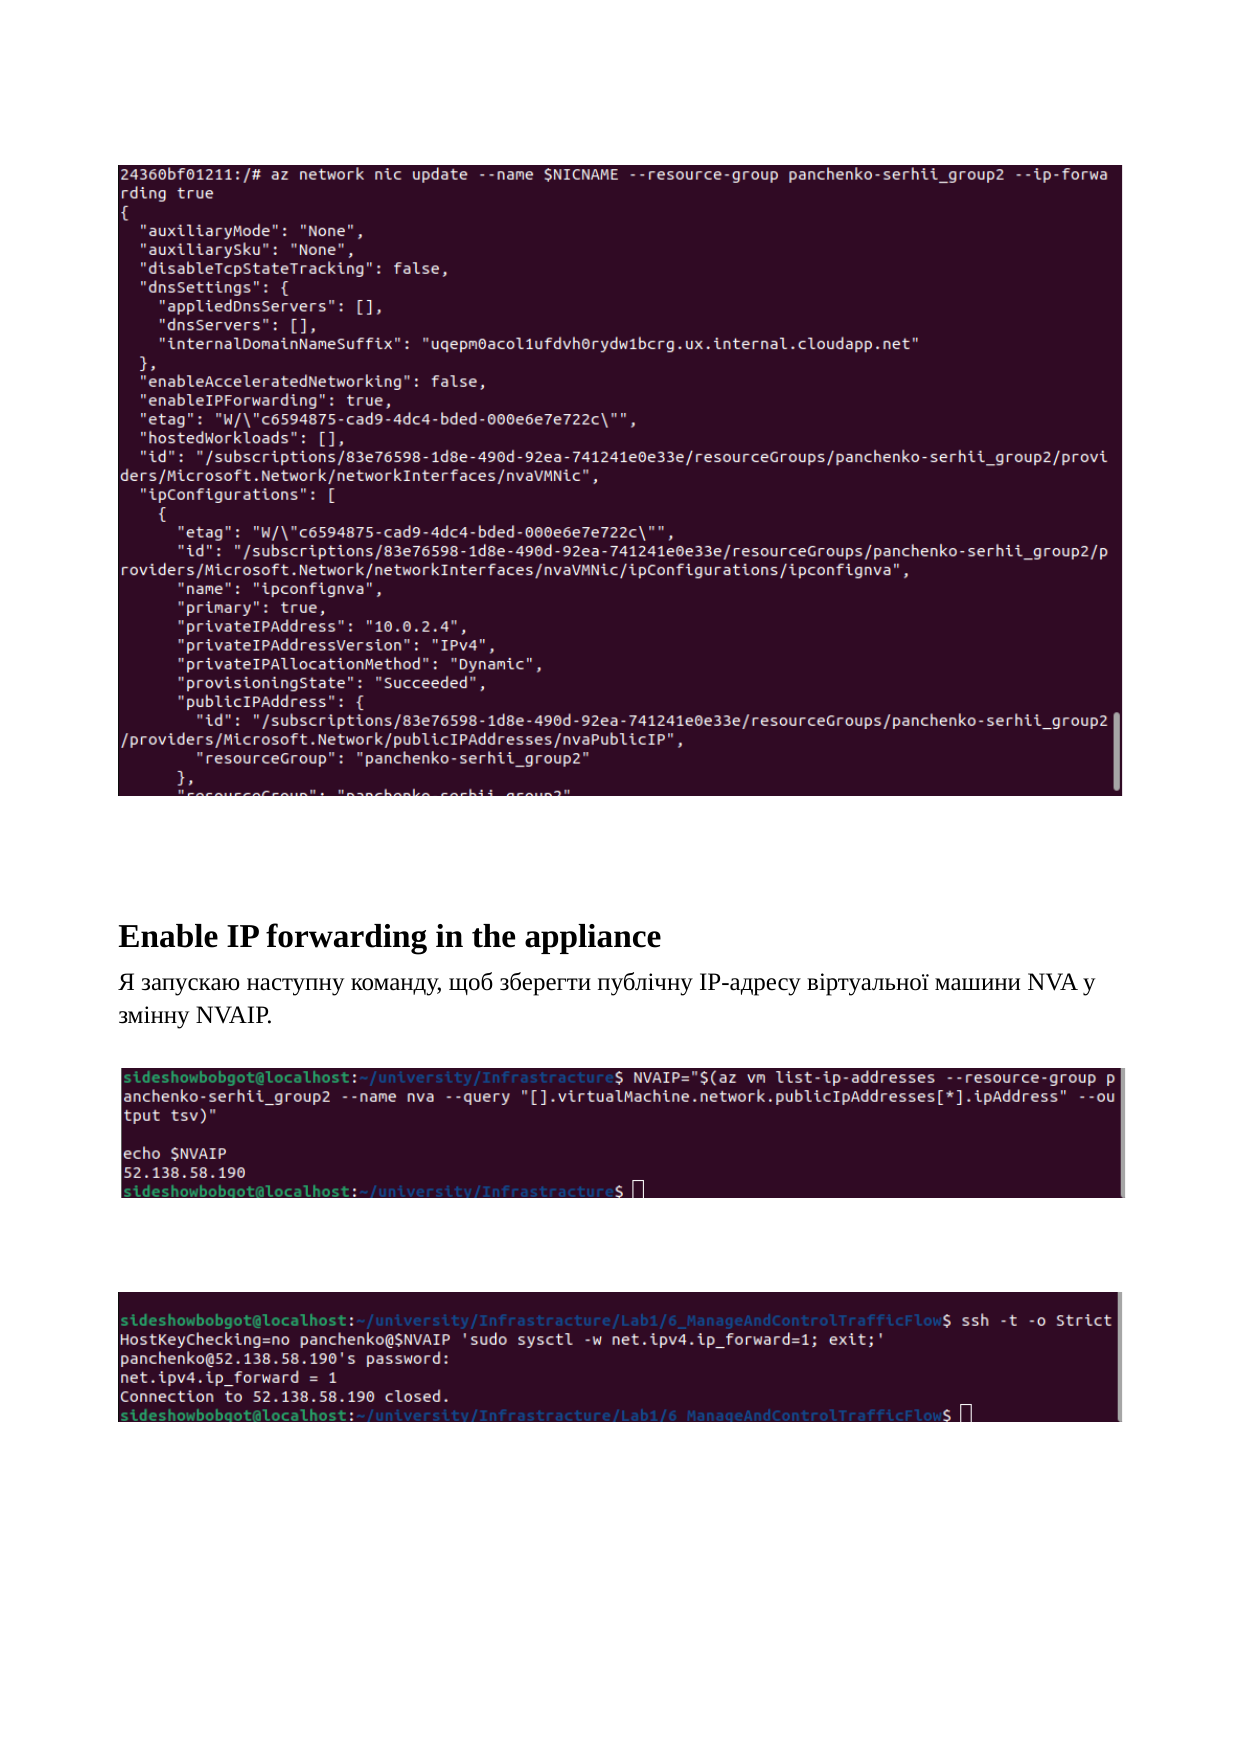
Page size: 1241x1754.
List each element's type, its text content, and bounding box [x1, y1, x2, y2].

subtitle Enable IP forwarding in the appliance [118, 916, 1122, 954]
picture [121, 1068, 1126, 1198]
picture [118, 1292, 1123, 1422]
text Я запускаю наступну команду, щоб зберегти публічну IP-адресу віртуальної машини NVA у змінну NVAIP. [118, 967, 1122, 1226]
picture [118, 165, 1123, 796]
